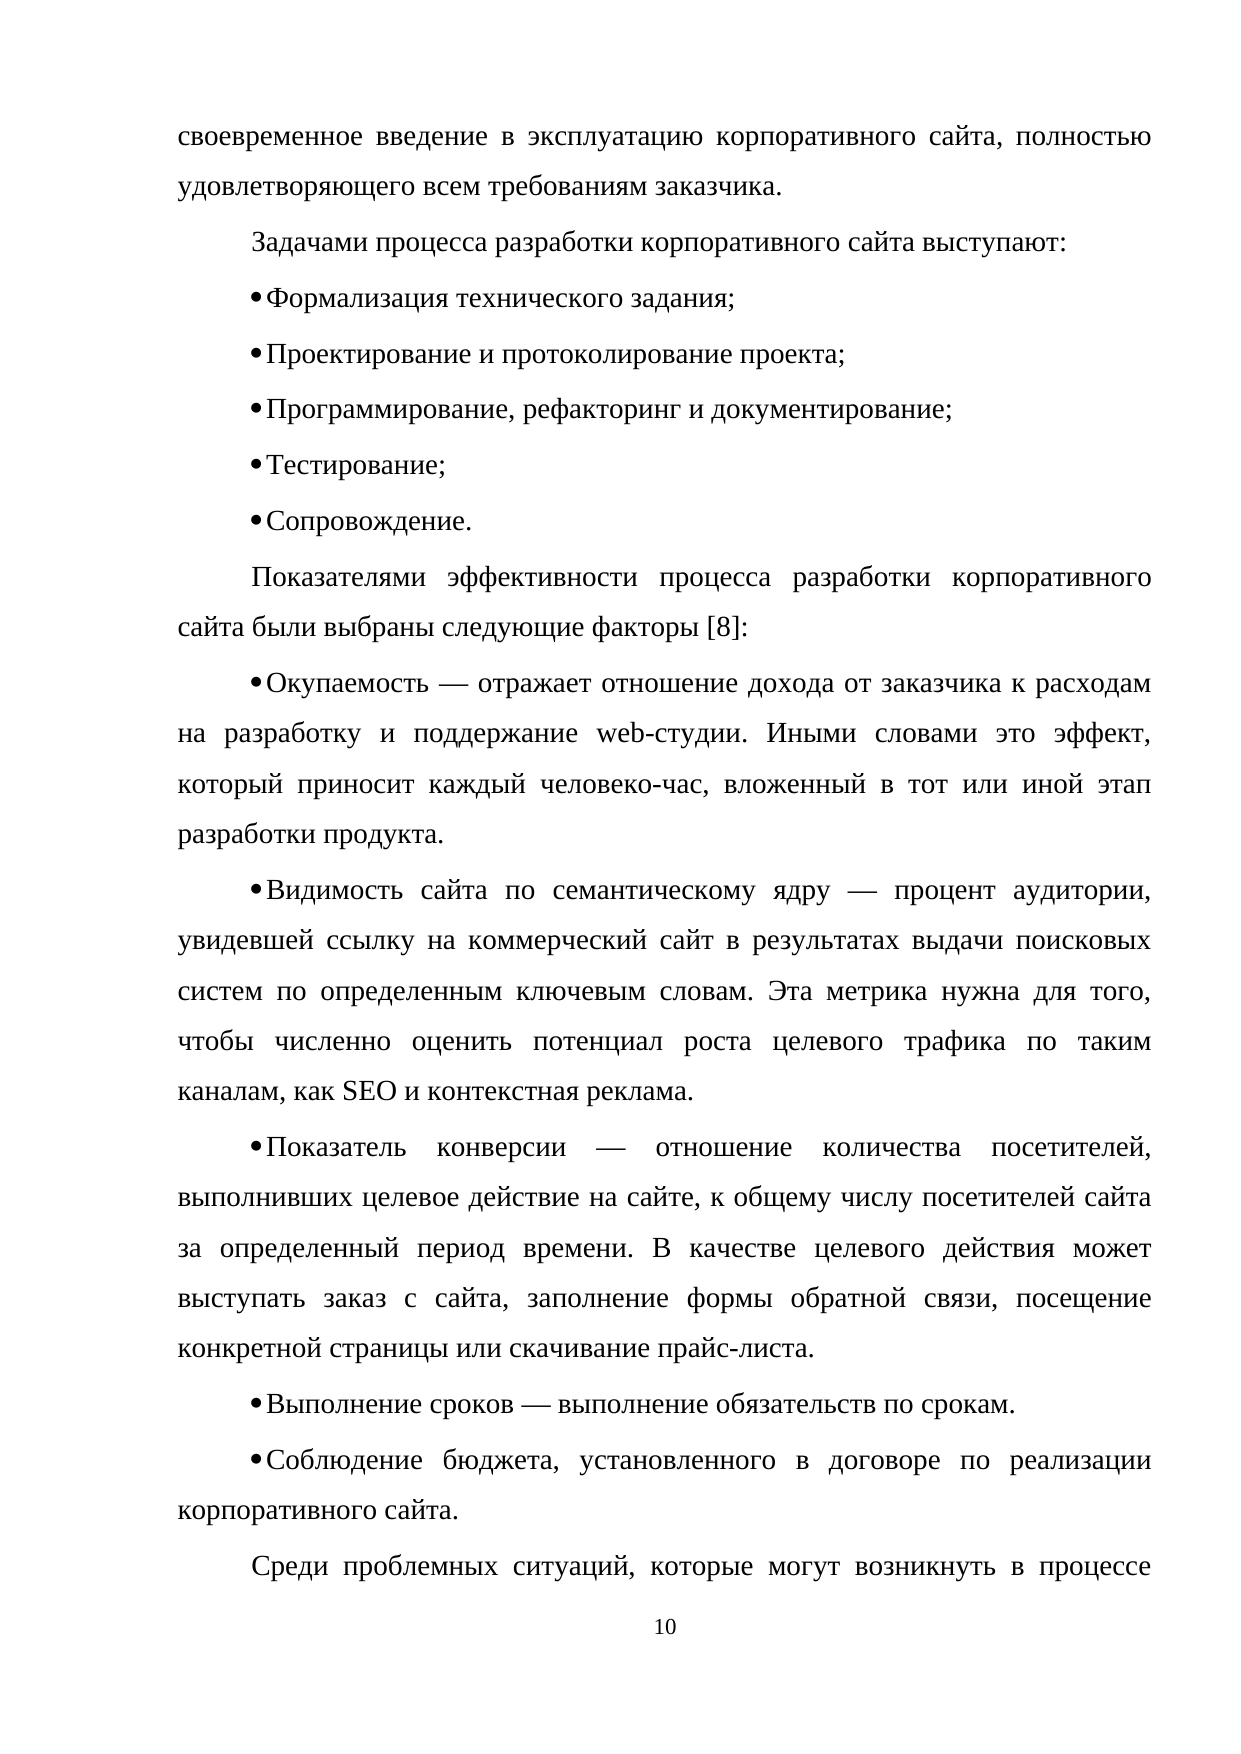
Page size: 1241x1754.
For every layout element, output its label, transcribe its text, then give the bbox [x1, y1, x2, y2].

list Формализация технического задания; [177, 280, 1152, 313]
list Тестирование; [177, 447, 1152, 481]
list Видимость сайта по семантическому ядру — процент аудитории, увидевшей ссылку на коммерческий сайт в результатах выдачи поисковых систем по определенным ключевым словам. Эта метрика нужна для того, чтобы численно оценить потенциал роста целевого трафика по таким каналам, как SEO и контекстная реклама. [177, 872, 1152, 1107]
text Среди проблемных ситуаций, которые могут возникнуть в процессе [177, 1548, 1152, 1582]
list Окупаемость — отражает отношение дохода от заказчика к расходам на разработку и поддержание web-студии. Иными словами это эффект, который приносит каждый человеко-час, вложенный в тот или иной этап разработки продукта. [177, 665, 1152, 850]
list Проектирование и протоколирование проекта; [177, 336, 1152, 369]
text Задачами процесса разработки корпоративного сайта выступают: [177, 224, 1152, 258]
text Показателями эффективности процесса разработки корпоративного сайта были выбраны следующие факторы [8]: [177, 559, 1152, 643]
list Выполнение сроков — выполнение обязательств по срокам. [177, 1386, 1152, 1420]
list Соблюдение бюджета, установленного в договоре по реализации корпоративного сайта. [177, 1442, 1152, 1526]
list Сопровождение. [177, 503, 1152, 537]
list Программирование, рефакторинг и документирование; [177, 392, 1152, 425]
text своевременное введение в эксплуатацию корпоративного сайта, полностью удовлетворяющего всем требованиям заказчика. [177, 118, 1152, 202]
list Показатель конверсии — отношение количества посетителей, выполнивших целевое действие на сайте, к общему числу посетителей сайта за определенный период времени. В качестве целевого действия может выступать заказ с сайта, заполнение формы обратной связи, посещение конкретной страницы или скачивание прайс-листа. [177, 1129, 1152, 1364]
